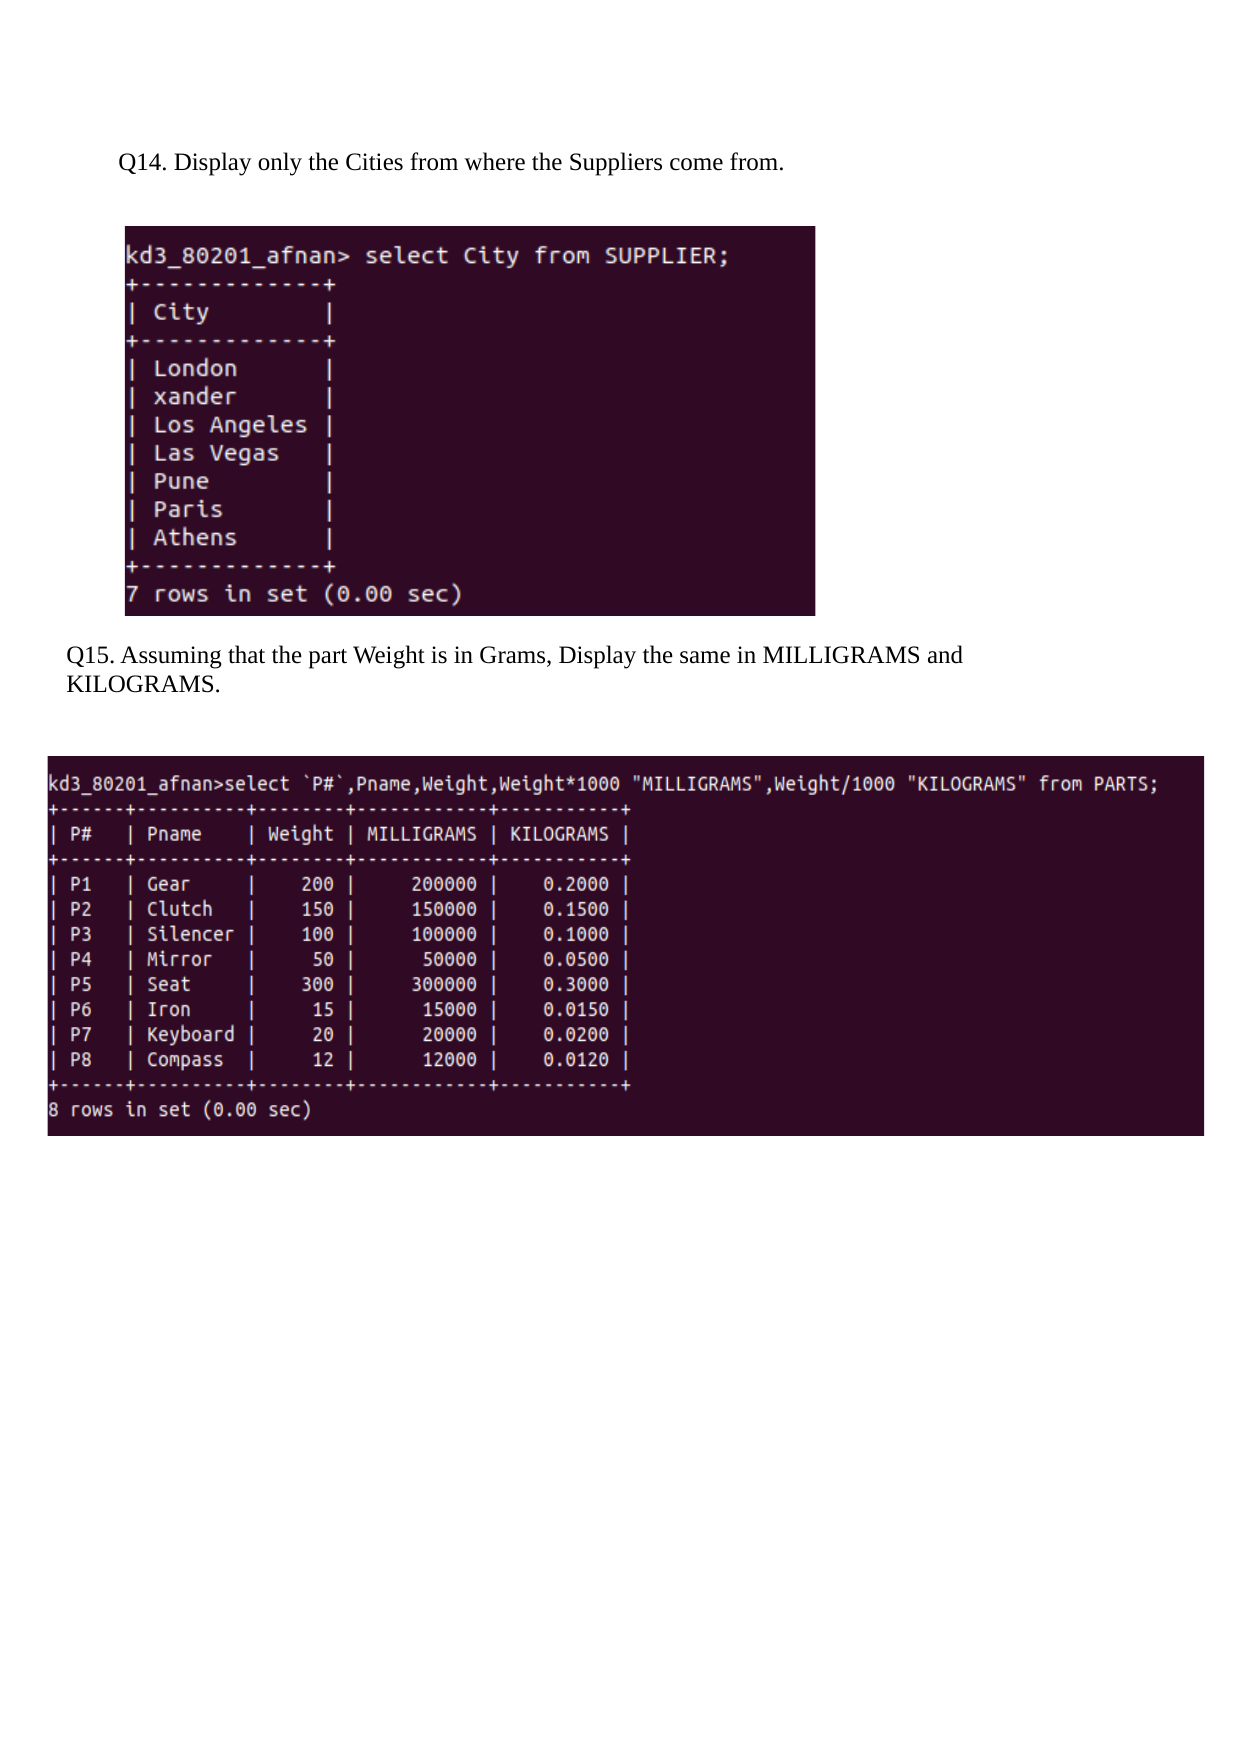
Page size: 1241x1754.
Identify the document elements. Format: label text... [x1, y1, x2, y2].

picture [47, 756, 1205, 1136]
picture [124, 226, 816, 616]
text Q14. Display only the Cities from where the Suppliers come from. [118, 147, 1122, 176]
